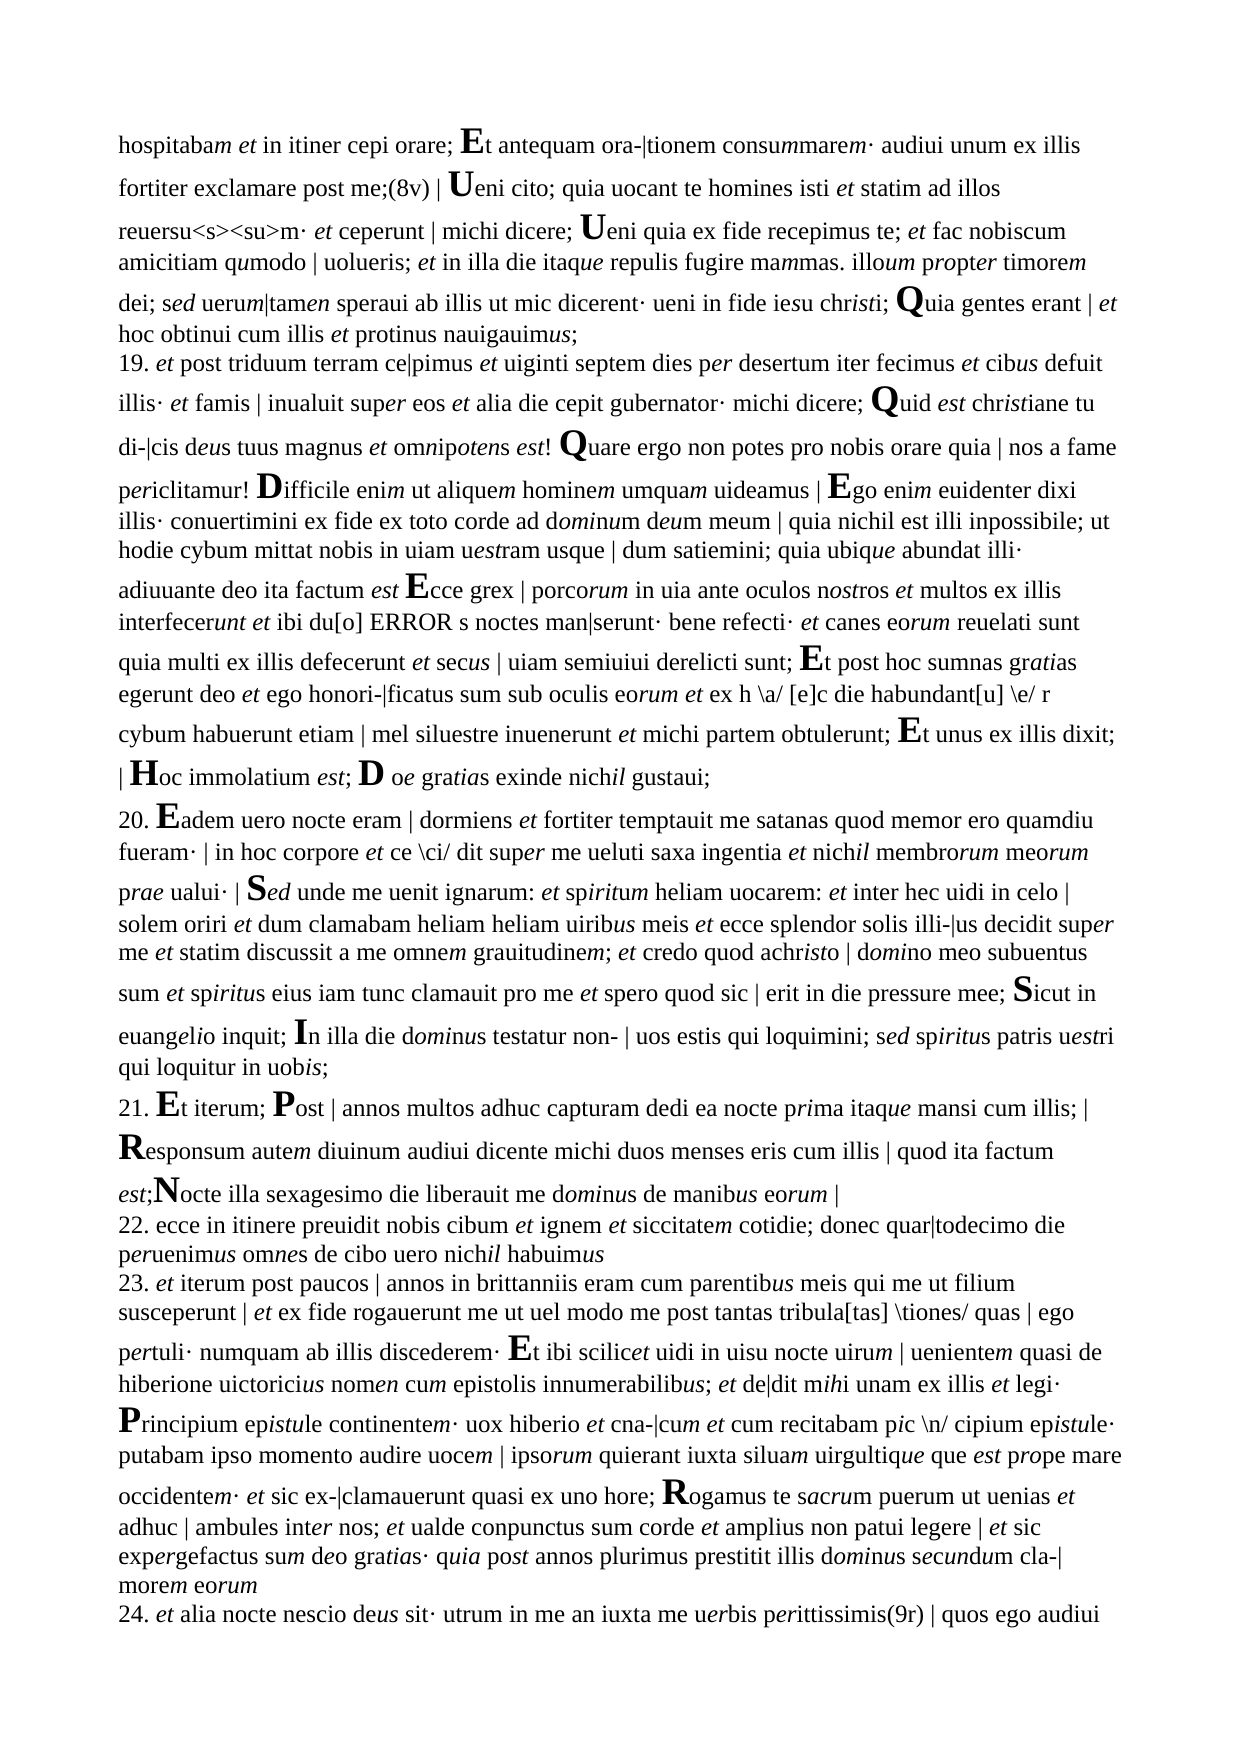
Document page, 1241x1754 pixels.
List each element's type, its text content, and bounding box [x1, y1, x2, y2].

text hospitabam et in itiner cepi orare; Et antequam ora-|tionem consummarem· audiui unum ex illis fortiter exclamare post me;(8v) | Ueni cito; quia uocant te homines isti et statim ad illos reuersu<s><su>m· et ceperunt | michi dicere; Ueni quia ex fide recepimus te; et fac nobiscum amicitiam qumodo | uolueris; et in illa die itaque repulis fugire mammas. illoum propter timorem dei; sed uerum|tamen speraui ab illis ut mic dicerent· ueni in fide iesu christi; Quia gentes erant | et hoc obtinui cum illis et protinus nauigauimus; [118, 118, 1122, 348]
text 23. et iterum post paucos | annos in brittanniis eram cum parentibus meis qui me ut filium susceperunt | et ex fide rogauerunt me ut uel modo me post tantas tribula[tas] \tiones/ quas | ego pertuli· numquam ab illis discederem· Et ibi scilicet uidi in uisu nocte uirum | uenientem quasi de hiberione uictoricius nomen cum epistolis innumerabilibus; et de|dit mihi unam ex illis et legi· Principium epistule continentem· uox hiberio et cna-|cum et cum recitabam pic \n/ cipium epistule· putabam ipso momento audire uocem | ipsorum quierant iuxta siluam uirgultique que est prope mare occidentem· et sic ex-|clamauerunt quasi ex uno hore; Rogamus te sacrum puerum ut uenias et adhuc | ambules inter nos; et ualde conpunctus sum corde et amplius non patui legere | et sic expergefactus sum deo gratias· quia post annos plurimus prestitit illis dominus secundum cla-|morem eorum [118, 1268, 1122, 1599]
text 24. et alia nocte nescio deus sit· utrum in me an iuxta me uerbis perittissimis(9r) | quos ego audiui [118, 1599, 1122, 1627]
text 20. Eadem uero nocte eram | dormiens et fortiter temptauit me satanas quod memor ero quamdiu fueram· | in hoc corpore et ce \ci/ dit super me ueluti saxa ingentia et nichil membrorum meorum prae ualui· | Sed unde me uenit ignarum: et spiritum heliam uocarem: et inter hec uidi in celo | solem oriri et dum clamabam heliam heliam uiribus meis et ecce splendor solis illi-|us decidit super me et statim discussit a me omnem grauitudinem; et credo quod achristo | domino meo subuentus sum et spiritus eius iam tunc clamauit pro me et spero quod sic | erit in die pressure mee; Sicut in euangelio inquit; In illa die dominus testatur non- | uos estis qui loquimini; sed spiritus patris uestri qui loquitur in uobis; [118, 794, 1122, 1081]
text 19. et post triduum terram ce|pimus et uiginti septem dies per desertum iter fecimus et cibus defuit illis· et famis | inualuit super eos et alia die cepit gubernator· michi dicere; Quid est christiane tu di-|cis deus tuus magnus et omnipotens est! Quare ergo non potes pro nobis orare quia | nos a fame periclitamur! Difficile enim ut aliquem hominem umquam uideamus | Ego enim euidenter dixi illis· conuertimini ex fide ex toto corde ad dominum deum meum | quia nichil est illi inpossibile; ut hodie cybum mittat nobis in uiam uestram usque | dum satiemini; quia ubique abundat illi· adiuuante deo ita factum est Ecce grex | porcorum in uia ante oculos nostros et multos ex illis interfecerunt et ibi du[o] ERROR s noctes man|serunt· bene refecti· et canes eorum reuelati sunt quia multi ex illis defecerunt et secus | uiam semiuiui derelicti sunt; Et post hoc sumnas gratias egerunt deo et ego honori-|ficatus sum sub oculis eorum et ex h \a/ [e]c die habundant[u] \e/ r cybum habuerunt etiam | mel siluestre inuenerunt et michi partem obtulerunt; Et unus ex illis dixit; | Hoc immolatium est; D oe gratias exinde nichil gustaui; [118, 348, 1122, 794]
text 21. Et iterum; Post | annos multos adhuc capturam dedi ea nocte prima itaque mansi cum illis; | Responsum autem diuinum audiui dicente michi duos menses eris cum illis | quod ita factum est;Nocte illa sexagesimo die liberauit me dominus de manibus eorum | [118, 1081, 1122, 1211]
text 22. ecce in itinere preuidit nobis cibum et ignem et siccitatem cotidie; donec quar|todecimo die peruenimus omnes de cibo uero nichil habuimus [118, 1211, 1122, 1268]
